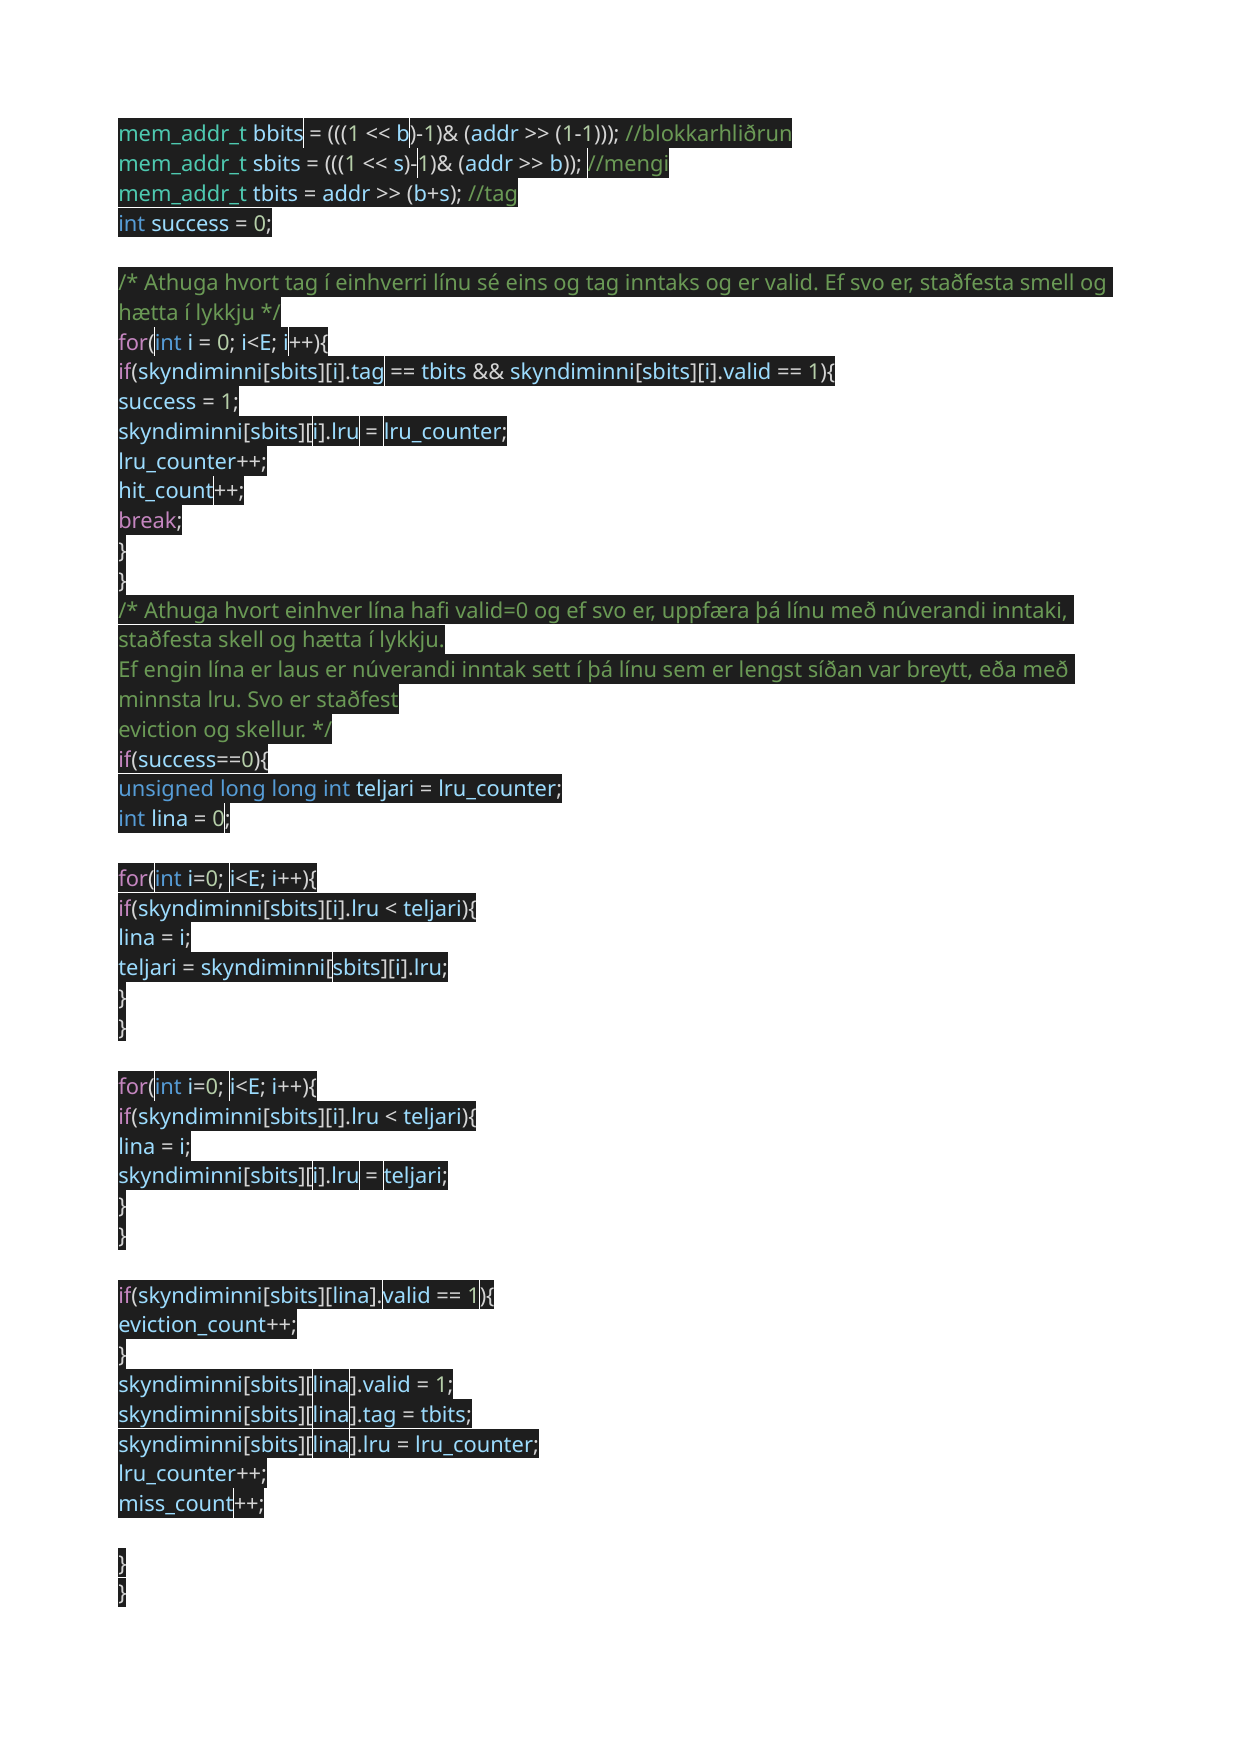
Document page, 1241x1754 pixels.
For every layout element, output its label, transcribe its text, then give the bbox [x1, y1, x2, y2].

text break; [118, 505, 1122, 535]
text } [118, 535, 1122, 565]
text mem_addr_t bbits = (((1 << b)-1)& (addr >> (1-1))); //blokkarhliðrun [118, 118, 1122, 148]
text if(skyndiminni[sbits][i].lru < teljari){ [118, 892, 1122, 922]
text skyndiminni[sbits][i].lru = teljari; [118, 1161, 1122, 1190]
text if(skyndiminni[sbits][i].tag == tbits && skyndiminni[sbits][i].valid == 1){ [118, 356, 1122, 386]
text } [118, 1190, 1122, 1220]
text miss_count++; [118, 1488, 1122, 1518]
text skyndiminni[sbits][i].lru = lru_counter; [118, 416, 1122, 446]
text eviction og skellur. */ [118, 714, 1122, 744]
text int success = 0; [118, 207, 1122, 237]
text } [118, 1220, 1122, 1250]
text unsigned long long int teljari = lru_counter; [118, 773, 1122, 803]
text mem_addr_t tbits = addr >> (b+s); //tag [118, 178, 1122, 207]
text for(int i=0; i<E; i++){ [118, 863, 1122, 892]
text Ef engin lína er laus er núverandi inntak sett í þá línu sem er lengst síðan var breytt, eða með minnsta lru. Svo er staðfest [118, 654, 1122, 714]
text if(skyndiminni[sbits][lina].valid == 1){ [118, 1279, 1122, 1309]
text success = 1; [118, 386, 1122, 416]
text lina = i; [118, 922, 1122, 952]
text } [118, 1012, 1122, 1041]
text eviction_count++; [118, 1309, 1122, 1339]
text } [118, 1577, 1122, 1607]
text skyndiminni[sbits][lina].lru = lru_counter; [118, 1428, 1122, 1458]
text mem_addr_t sbits = (((1 << s)-1)& (addr >> b)); //mengi [118, 148, 1122, 178]
text } [118, 1339, 1122, 1369]
text skyndiminni[sbits][lina].valid = 1; [118, 1369, 1122, 1399]
text } [118, 982, 1122, 1012]
text /* Athuga hvort tag í einhverri línu sé eins og tag inntaks og er valid. Ef svo er, staðfesta smell og hætta í lykkju */ [118, 267, 1122, 327]
text if(success==0){ [118, 744, 1122, 773]
text for(int i=0; i<E; i++){ [118, 1071, 1122, 1101]
text } [118, 1548, 1122, 1577]
text skyndiminni[sbits][lina].tag = tbits; [118, 1399, 1122, 1428]
text hit_count++; [118, 476, 1122, 505]
text int lina = 0; [118, 803, 1122, 833]
text lina = i; [118, 1131, 1122, 1161]
text lru_counter++; [118, 446, 1122, 476]
text if(skyndiminni[sbits][i].lru < teljari){ [118, 1101, 1122, 1131]
text } [118, 565, 1122, 595]
text /* Athuga hvort einhver lína hafi valid=0 og ef svo er, uppfæra þá línu með núverandi inntaki, staðfesta skell og hætta í lykkju. [118, 595, 1122, 654]
text teljari = skyndiminni[sbits][i].lru; [118, 952, 1122, 982]
text lru_counter++; [118, 1458, 1122, 1488]
text for(int i = 0; i<E; i++){ [118, 327, 1122, 356]
